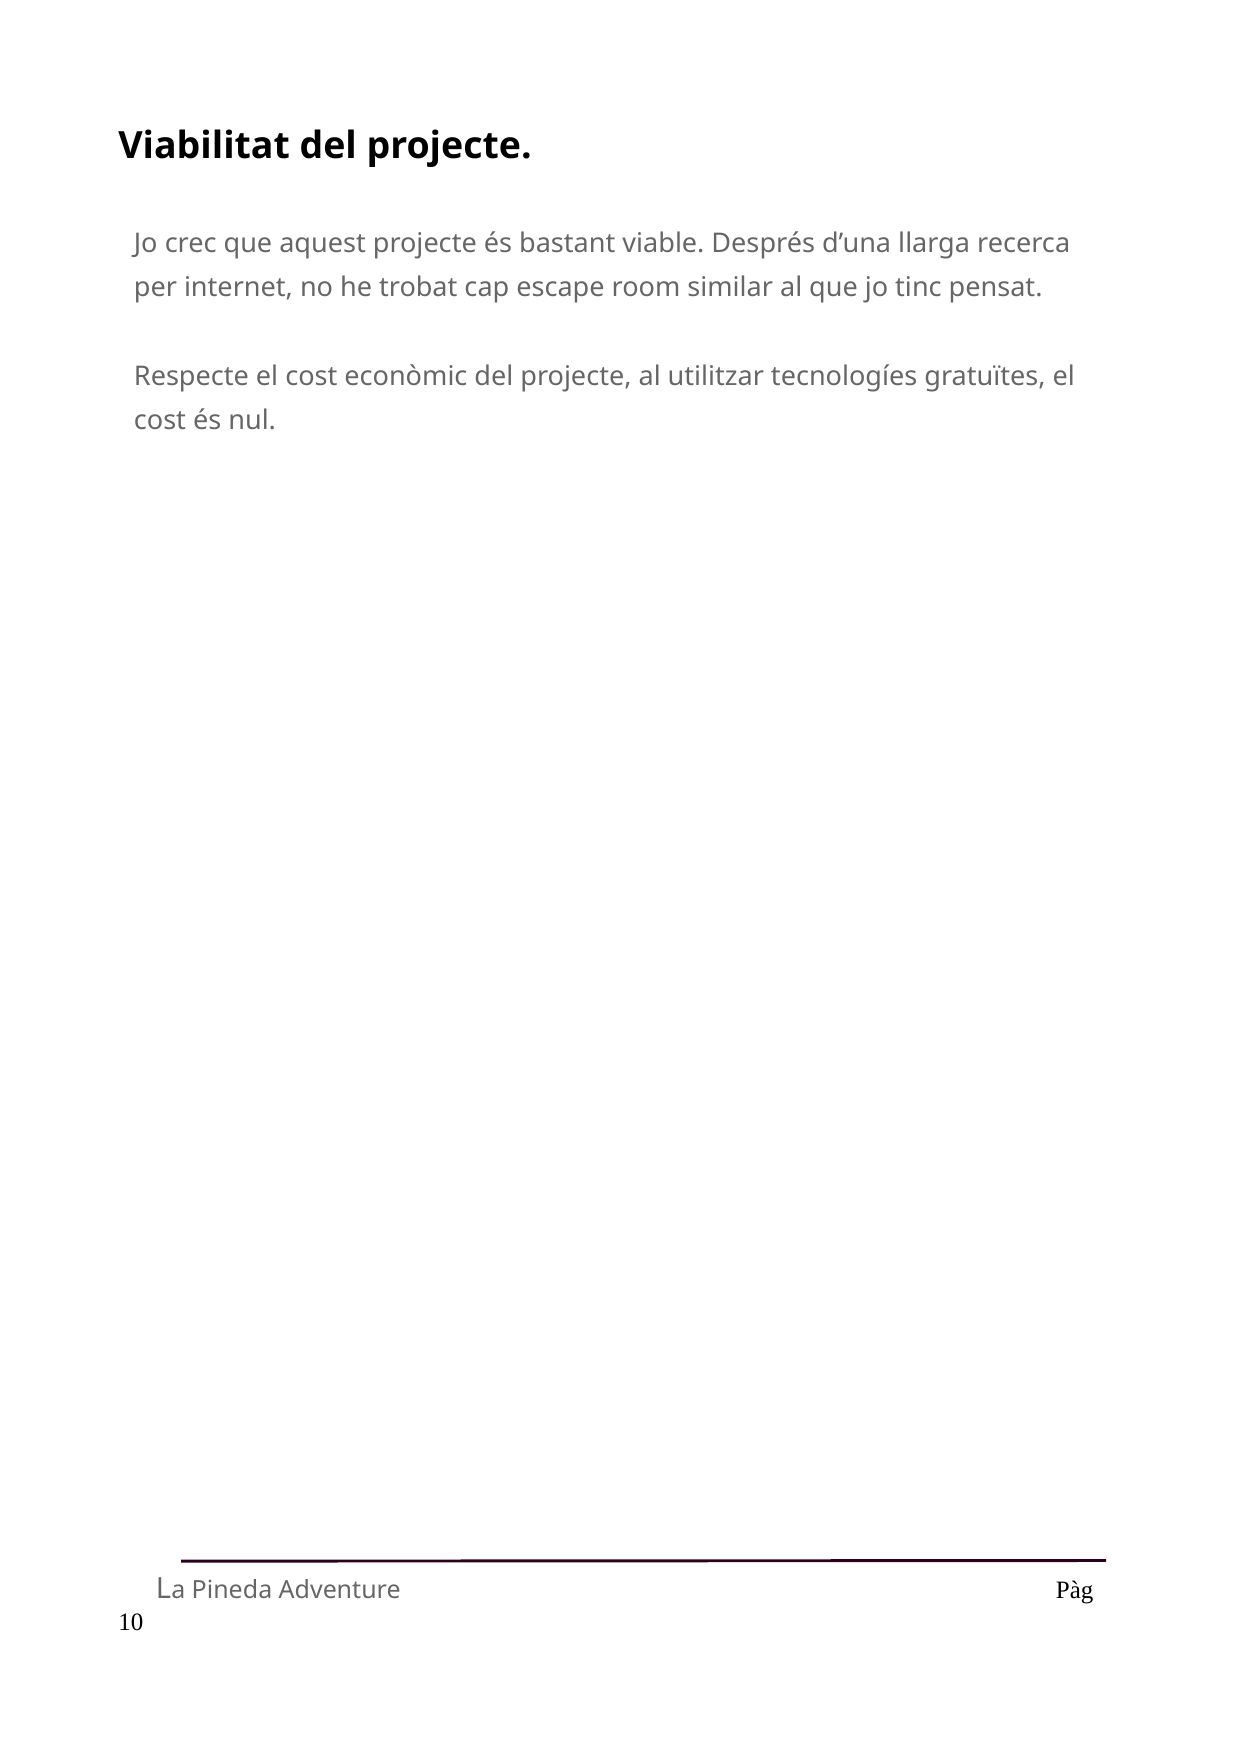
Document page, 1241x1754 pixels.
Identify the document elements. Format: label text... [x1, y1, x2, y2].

text Jo crec que aquest projecte és bastant viable. Després d’una llarga recerca per internet, no he trobat cap escape room similar al que jo tinc pensat. [134, 223, 1106, 304]
text Viabilitat del projecte. [118, 118, 1106, 169]
text Respecte el cost econòmic del projecte, al utilitzar tecnologíes gratuïtes, el cost és nul. [134, 356, 1106, 437]
